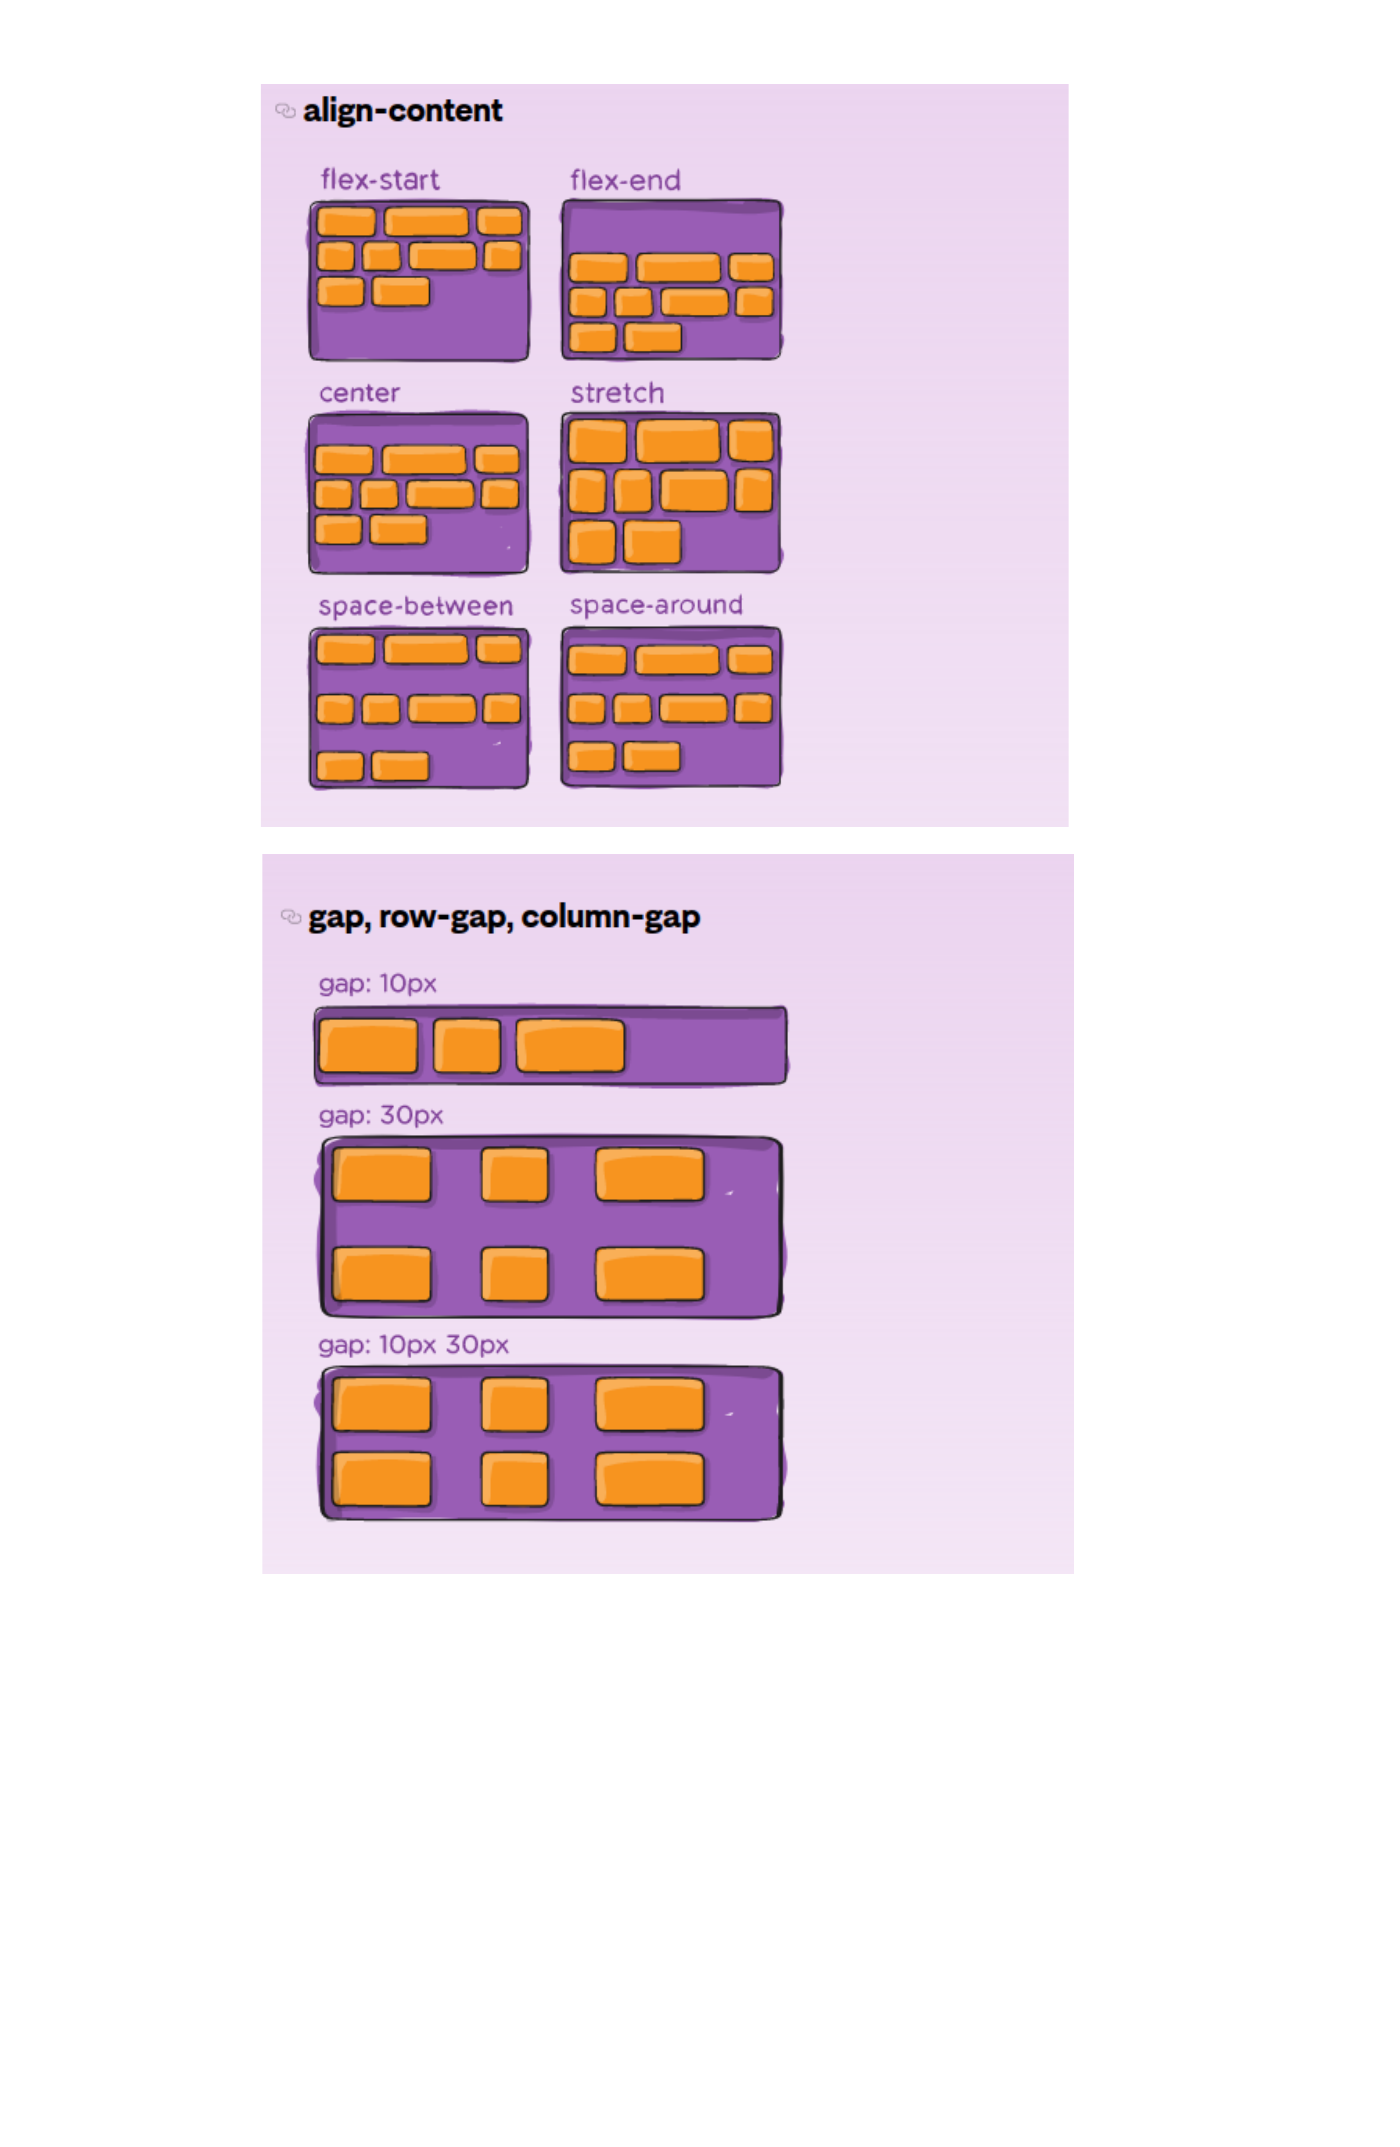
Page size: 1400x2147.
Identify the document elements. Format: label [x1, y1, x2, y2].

picture [260, 84, 1069, 827]
picture [261, 854, 1074, 1574]
